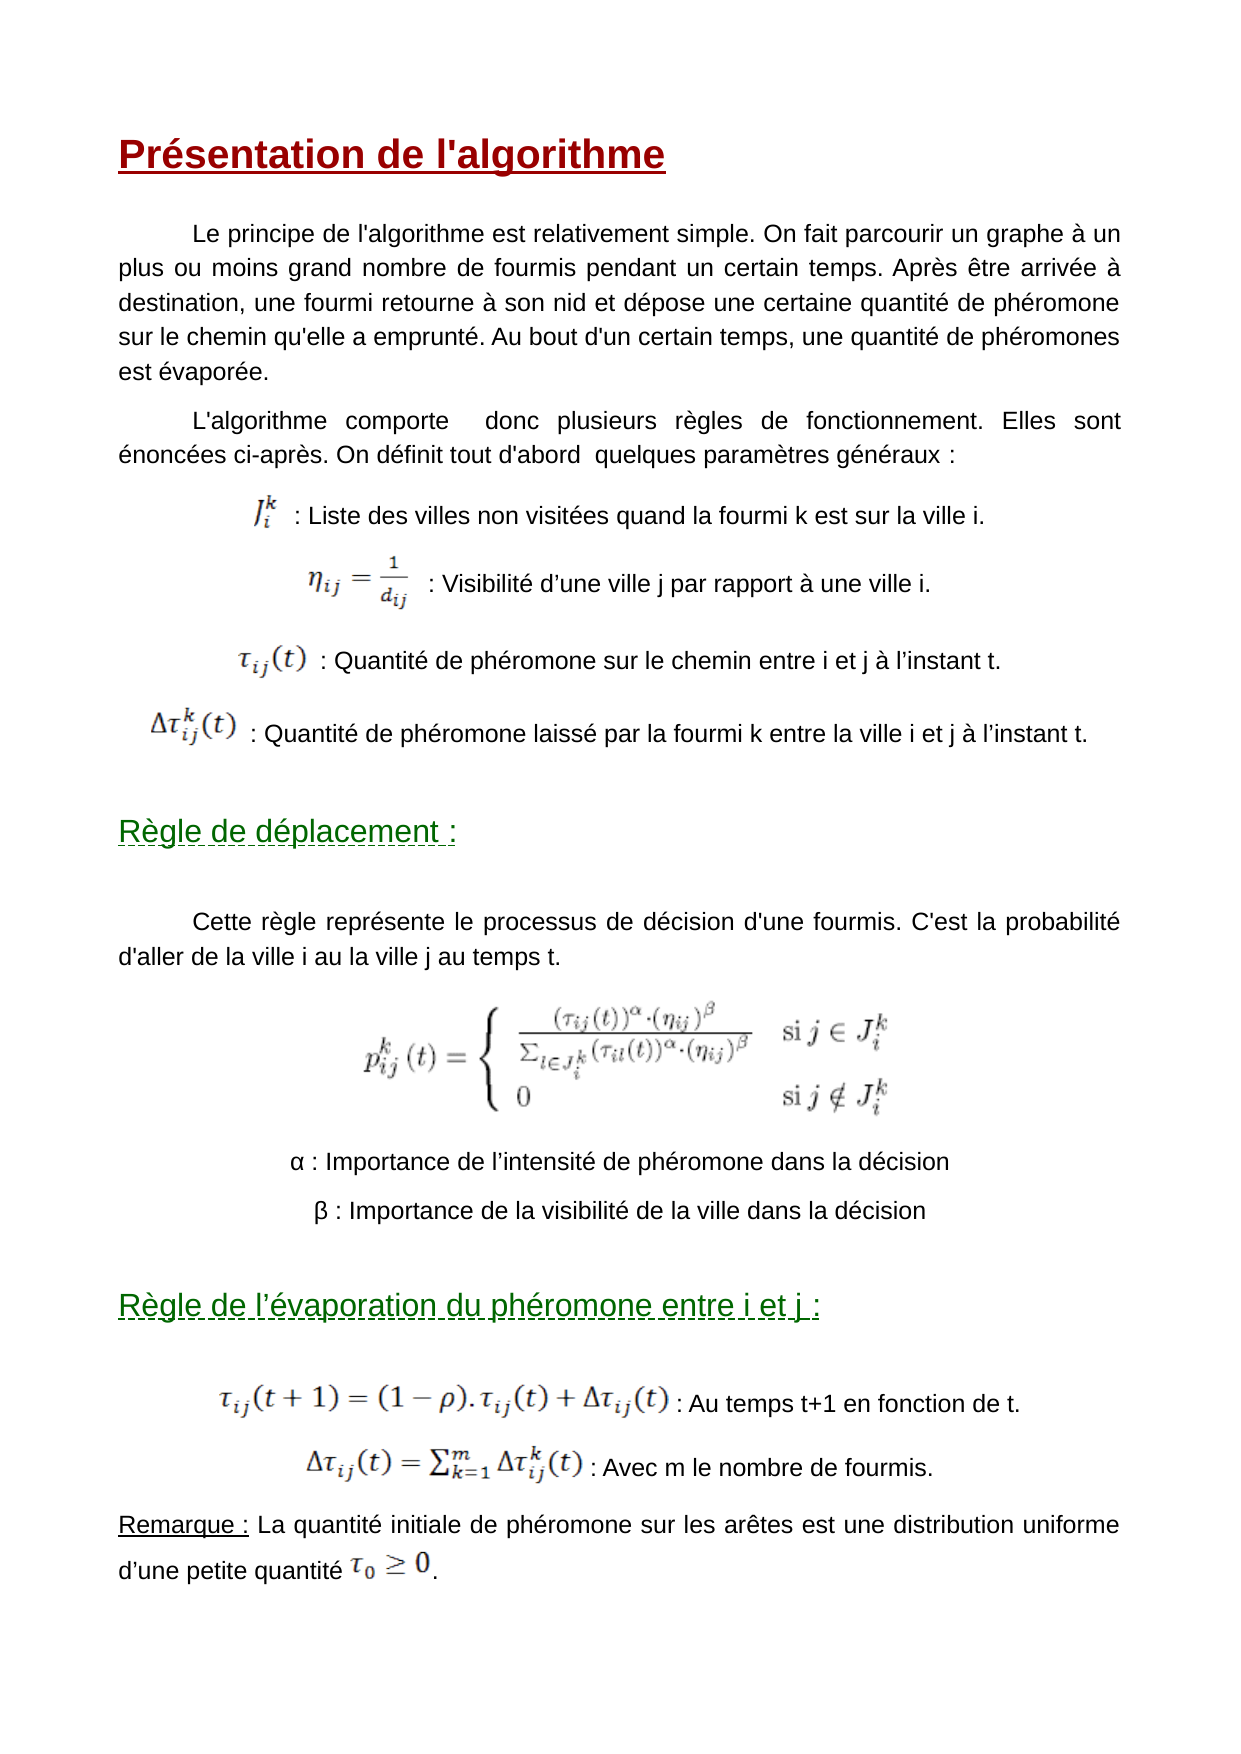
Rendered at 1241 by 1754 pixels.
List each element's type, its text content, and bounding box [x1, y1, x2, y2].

text : Liste des villes non visitées quand la fourmi k est sur la ville i. [287, 489, 1122, 533]
text : Quantité de phéromone sur le chemin entre i et j à l’instant t. [313, 636, 1122, 683]
text Le principe de l'algorithme est relativement simple. On fait parcourir un graphe à un plus ou moins grand nombre de fourmis pendant un certain temps. Après être arrivée à destination, une fourmi retourne à son nid et dépose une certaine quantité de phéromone sur le chemin qu'elle a emprunté. Au bout d'un certain temps, une quantité de phéromones est évaporée. [118, 219, 1122, 385]
text [118, 1443, 306, 1490]
text L'algorithme comporte donc plusieurs règles de fonctionnement. Elles sont énoncées ci-après. On définit tout d'abord quelques paramètres généraux : [118, 406, 1122, 469]
text Cette règle représente le processus de décision d'une fourmis. C'est la probabilité d'aller de la ville i au la ville j au temps t. [118, 907, 1122, 971]
text : Au temps t+1 en fonction de t. [669, 1381, 1122, 1423]
text [118, 489, 254, 533]
text [118, 553, 308, 616]
picture [151, 703, 243, 752]
picture [219, 1380, 669, 1423]
text Remarque : La quantité initiale de phéromone sur les arêtes est une distribution uniforme d’une petite quantité . [118, 1510, 1122, 1584]
subtitle Présentation de l'algorithme [118, 131, 1122, 177]
text [118, 636, 238, 683]
picture [238, 636, 313, 683]
text : Quantité de phéromone laissé par la fourmi k entre la ville i et j à l’instant t. [243, 703, 1122, 752]
text α : Importance de l’intensité de phéromone dans la décision [118, 1147, 1122, 1176]
subtitle Règle de l’évaporation du phéromone entre i et j : [118, 1286, 1122, 1323]
text : Avec m le nombre de fourmis. [583, 1443, 1122, 1490]
picture [308, 553, 421, 616]
subtitle Règle de déplacement : [118, 813, 1122, 849]
text [118, 1381, 219, 1423]
text β : Importance de la visibilité de la ville dans la décision [118, 1196, 1122, 1225]
text : Visibilité d’une ville j par rapport à une ville i. [421, 553, 1122, 616]
picture [350, 1545, 432, 1584]
picture [254, 489, 287, 533]
picture [306, 1443, 583, 1490]
